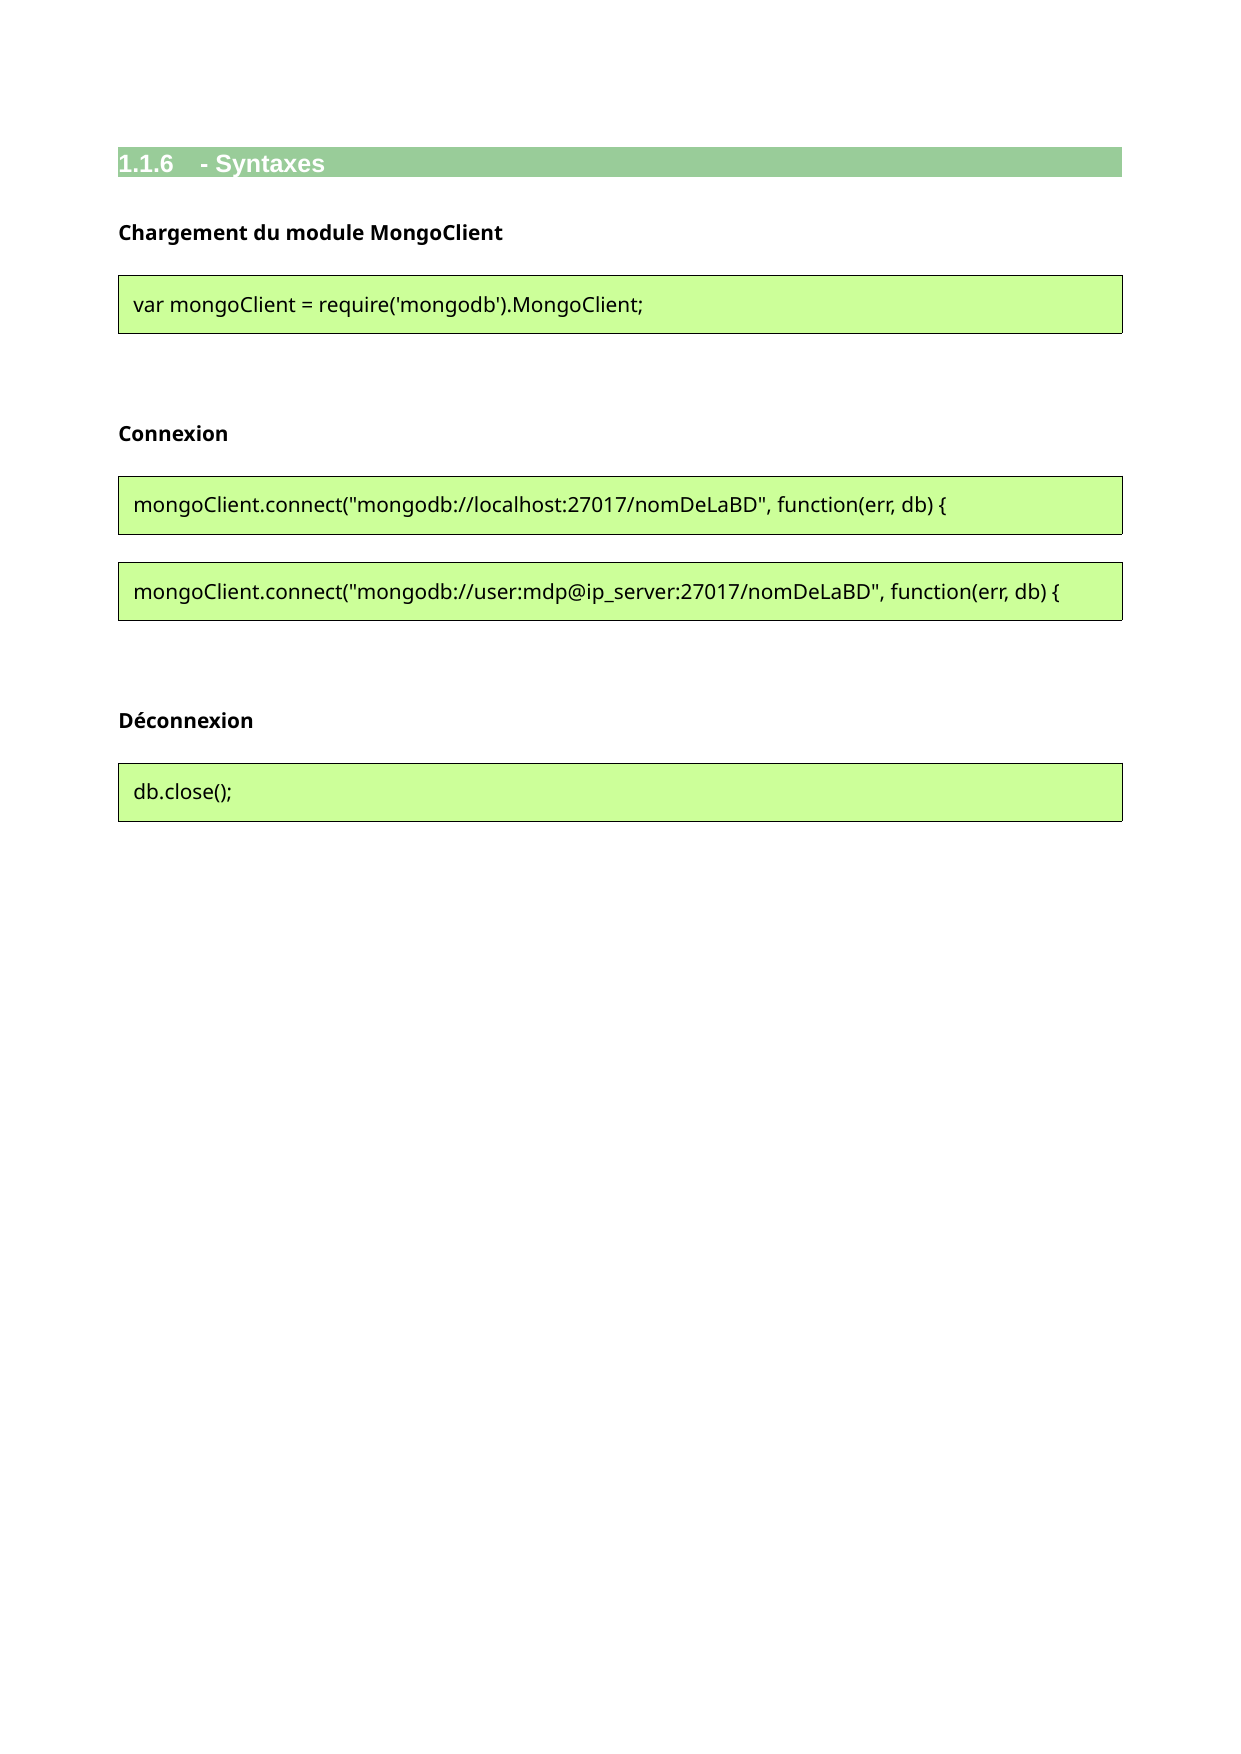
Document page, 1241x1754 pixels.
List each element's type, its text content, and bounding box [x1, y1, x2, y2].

text Déconnexion [118, 706, 1122, 734]
text mongoClient.connect("mongodb://user:mdp@ip_server:27017/nomDeLaBD", function(err, db) { [119, 563, 1122, 620]
text var mongoClient = require('mongodb').MongoClient; [119, 276, 1122, 333]
text mongoClient.connect("mongodb://localhost:27017/nomDeLaBD", function(err, db) { [119, 477, 1122, 534]
text db.close(); [119, 764, 1122, 821]
text Chargement du module MongoClient [118, 218, 1122, 247]
subtitle - Syntaxes [118, 149, 1122, 177]
text Connexion [118, 419, 1122, 447]
